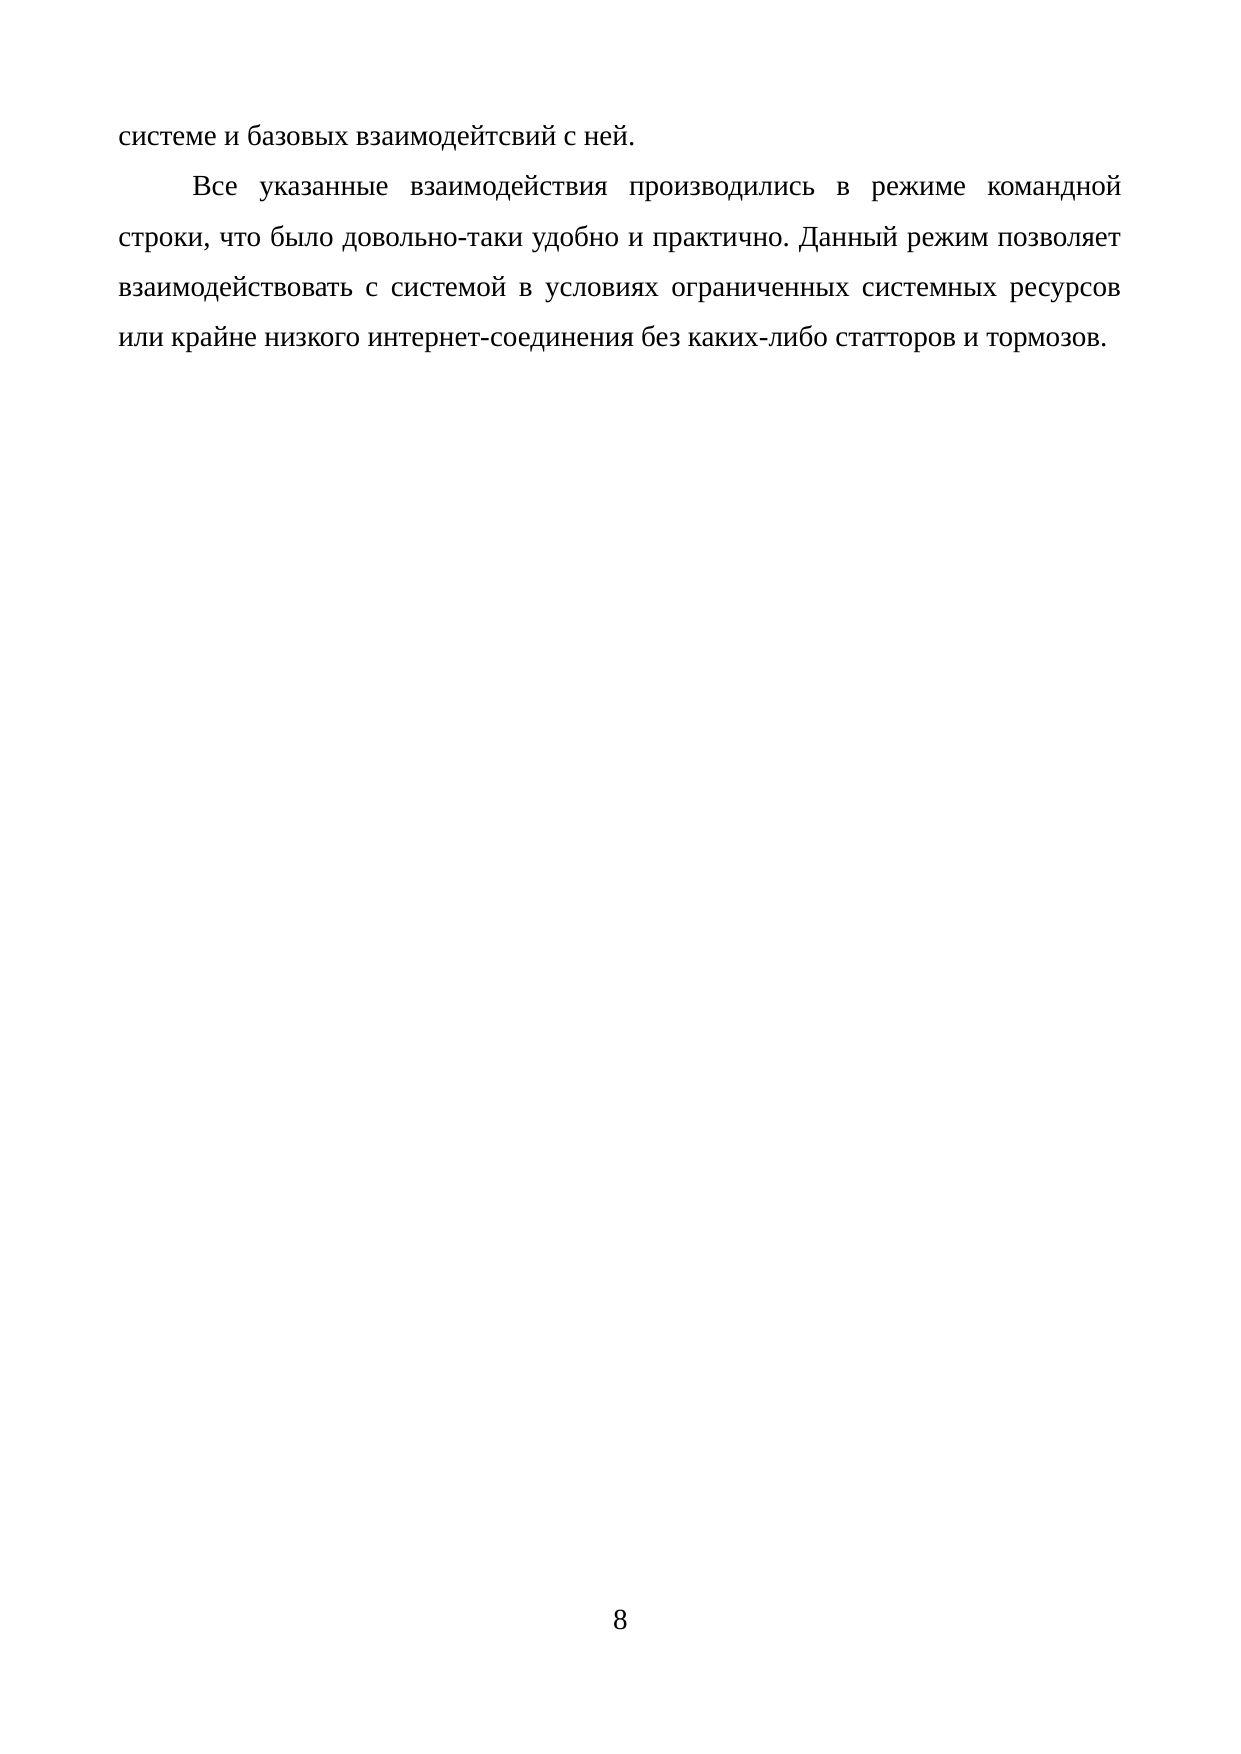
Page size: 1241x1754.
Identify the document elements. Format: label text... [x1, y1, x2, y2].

text системе и базовых взаимодейтсвий с ней. [118, 118, 1122, 152]
text Все указанные взаимодействия производились в режиме командной строки, что было довольно-таки удобно и практично. Данный режим позволяет взаимодействовать с системой в условиях ограниченных системных ресурсов или крайне низкого интернет-соединения без каких-либо статторов и тормозов. [118, 168, 1122, 353]
